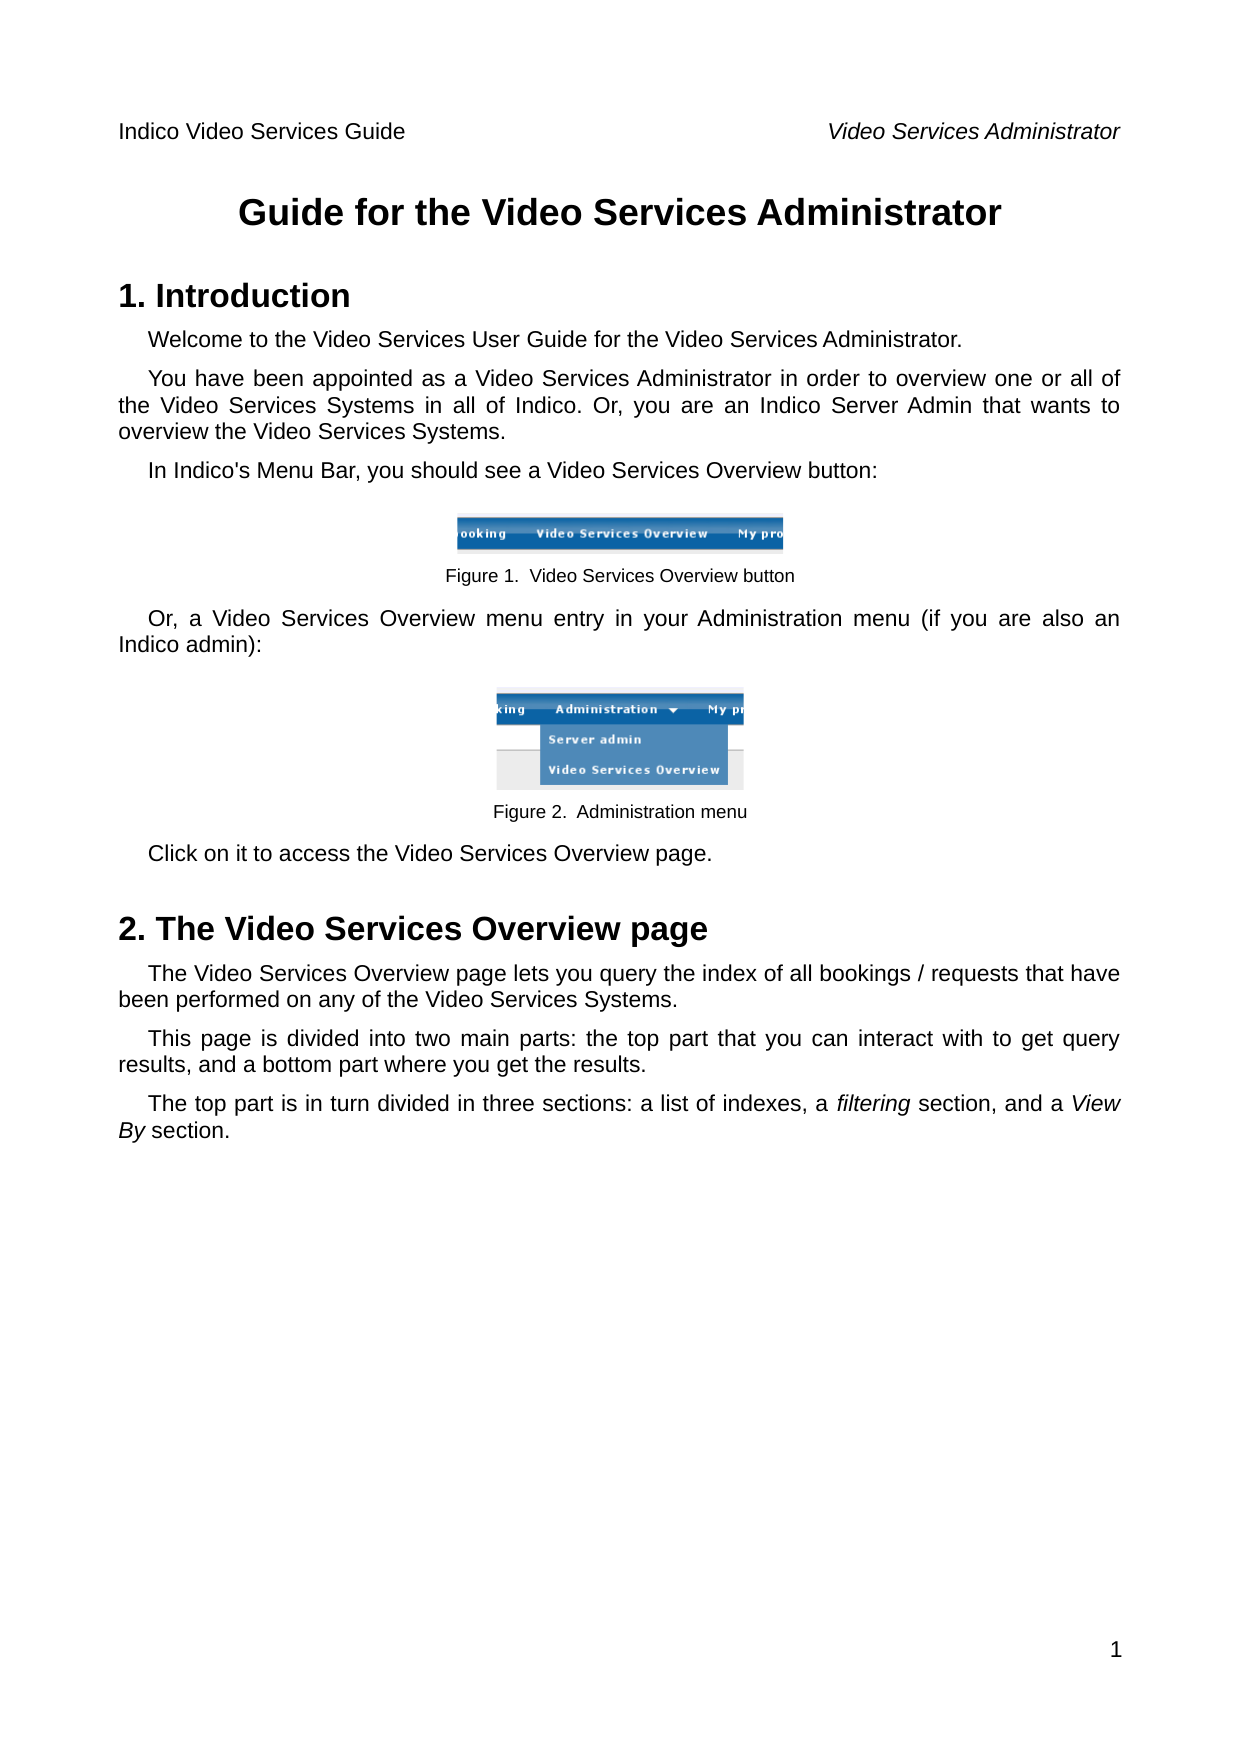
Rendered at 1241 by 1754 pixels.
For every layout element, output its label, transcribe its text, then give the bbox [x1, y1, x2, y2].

title Guide for the Video Services Administrator [118, 190, 1122, 233]
picture [457, 513, 784, 554]
text You have been appointed as a Video Services Administrator in order to overview one or all of the Video Services Systems in all of Indico. Or, you are an Indico Server Admin that wants to overview the Video Services Systems. [118, 365, 1122, 444]
title Figure 2. Administration menu [118, 801, 1122, 823]
title Figure 1. Video Services Overview button [118, 565, 1122, 587]
text The top part is in turn divided in three sections: a list of indexes, a filtering section, and a View By section. [118, 1090, 1122, 1143]
text Welcome to the Video Services User Guide for the Video Services Administrator. [118, 326, 1122, 353]
text Or, a Video Services Overview menu entry in your Administration menu (if you are also an Indico admin): [118, 604, 1122, 657]
text Click on it to access the Video Services Overview page. [118, 840, 1122, 867]
text In Indico's Menu Bar, you should see a Video Services Overview button: [118, 457, 1122, 483]
picture [496, 687, 744, 790]
text The Video Services Overview page lets you query the index of all bookings / requests that have been performed on any of the Video Services Systems. [118, 960, 1122, 1012]
text This page is divided into two main parts: the top part that you can interact with to get query results, and a bottom part where you get the results. [118, 1025, 1122, 1078]
subtitle 2. The Video Services Overview page [118, 909, 1122, 947]
subtitle 1. Introduction [118, 275, 1122, 314]
